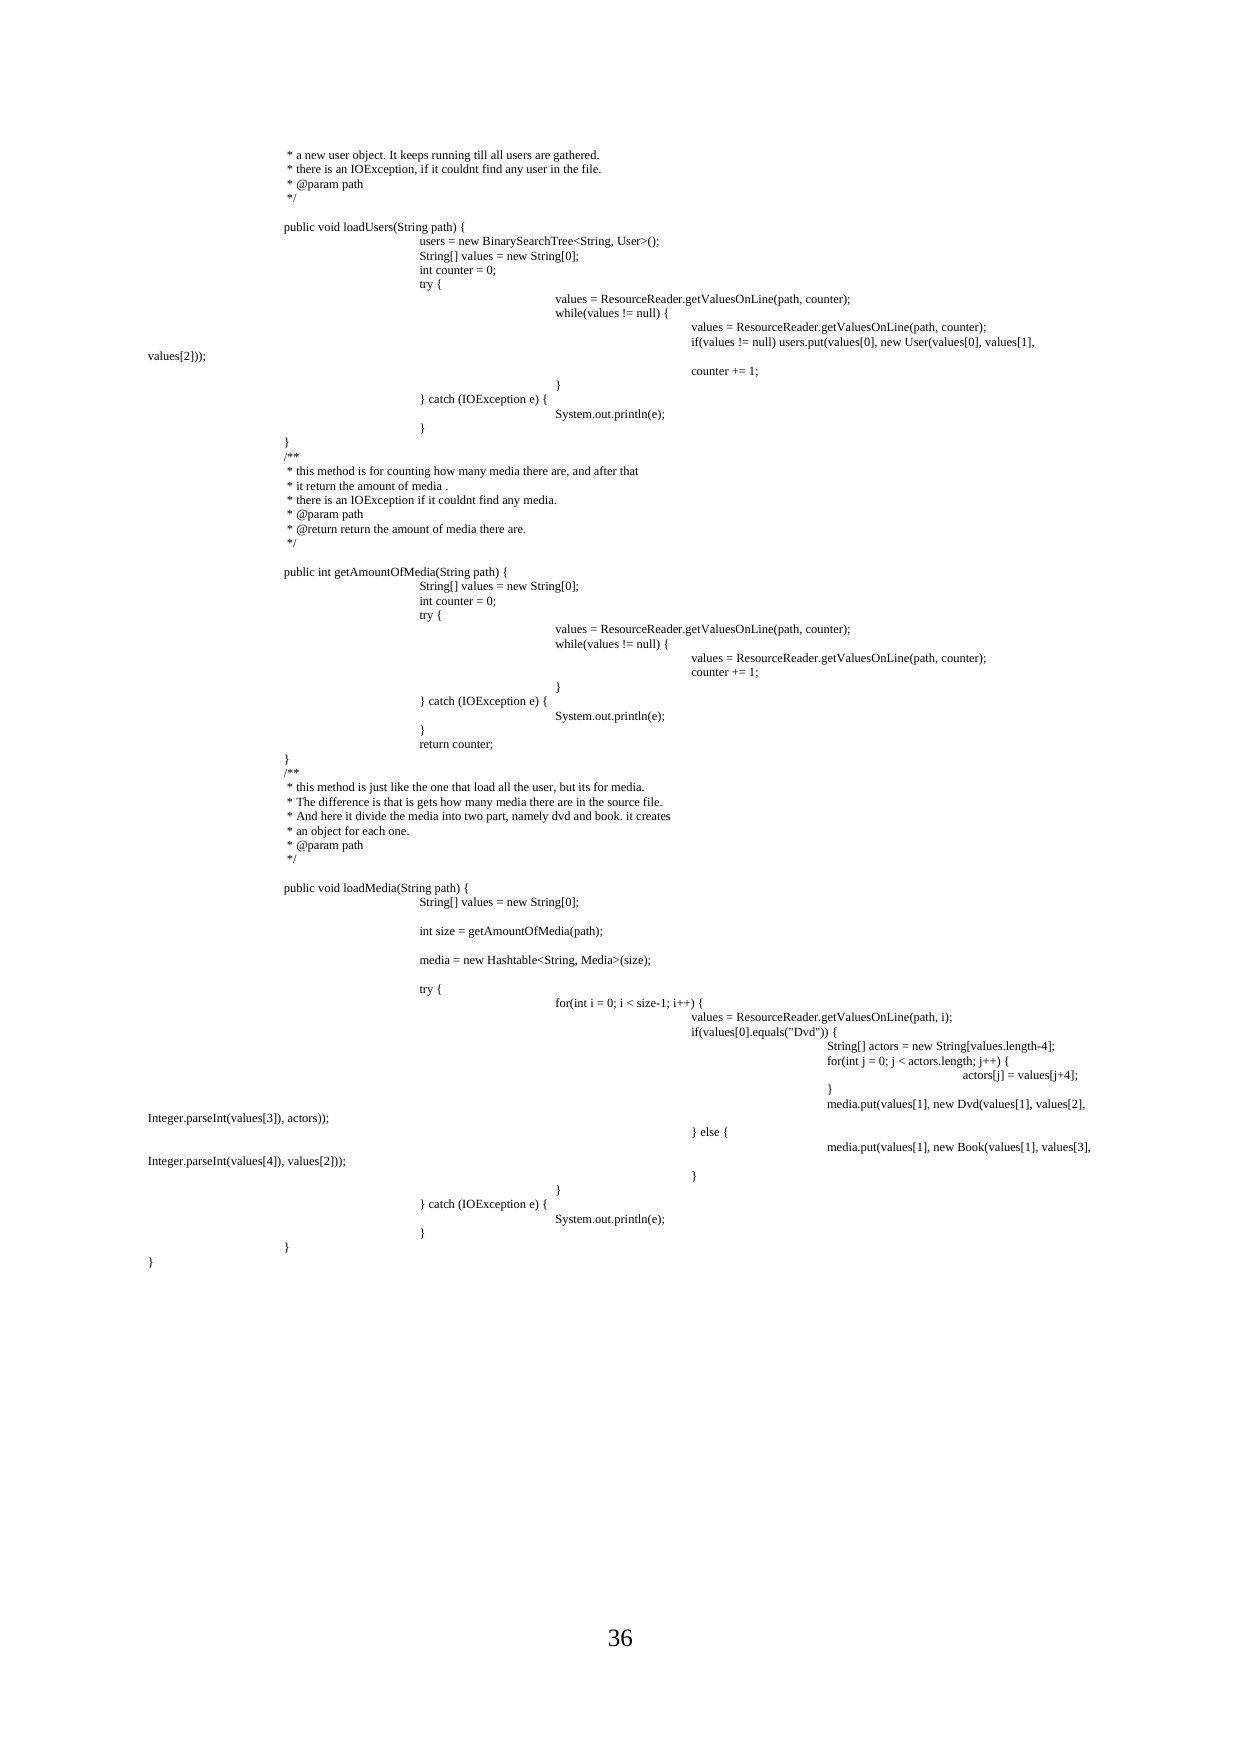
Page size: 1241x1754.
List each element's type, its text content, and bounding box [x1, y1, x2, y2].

text } [148, 1254, 1093, 1269]
text } [148, 723, 1093, 737]
text counter += 1; [148, 665, 1093, 679]
text media.put(values[1], new Dvd(values[1], values[2], Integer.parseInt(values[3]), actors)); [148, 1096, 1093, 1125]
text */ [148, 852, 1093, 866]
text */ [148, 191, 1093, 205]
text /** [148, 449, 1093, 464]
text */ [148, 536, 1093, 550]
text try { [148, 608, 1093, 622]
text } [148, 751, 1093, 766]
text return counter; [148, 737, 1093, 751]
text * a new user object. It keeps running till all users are gathered. [148, 148, 1093, 162]
text * there is an IOException, if it couldnt find any user in the file. [148, 162, 1093, 176]
text public void loadMedia(String path) { [148, 881, 1093, 895]
text * there is an IOException if it couldnt find any media. [148, 493, 1093, 507]
text String[] actors = new String[values.length-4]; [148, 1039, 1093, 1053]
text } [148, 421, 1093, 435]
text } [148, 435, 1093, 449]
text while(values != null) { [148, 636, 1093, 651]
text counter += 1; [148, 363, 1093, 378]
text media = new Hashtable<String, Media>(size); [148, 953, 1093, 967]
text media.put(values[1], new Book(values[1], values[3], Integer.parseInt(values[4]), values[2])); [148, 1139, 1093, 1168]
text users = new BinarySearchTree<String, User>(); [148, 234, 1093, 248]
text try { [148, 981, 1093, 996]
text int counter = 0; [148, 263, 1093, 277]
text } [148, 1240, 1093, 1254]
text * The difference is that is gets how many media there are in the source file. [148, 794, 1093, 809]
text System.out.println(e); [148, 1211, 1093, 1226]
text * this method is just like the one that load all the user, but its for media. [148, 780, 1093, 794]
text } else { [148, 1125, 1093, 1139]
text System.out.println(e); [148, 708, 1093, 723]
text String[] values = new String[0]; [148, 248, 1093, 263]
text values = ResourceReader.getValuesOnLine(path, counter); [148, 651, 1093, 665]
text if(values[0].equals("Dvd")) { [148, 1024, 1093, 1039]
text public void loadUsers(String path) { [148, 219, 1093, 234]
text String[] values = new String[0]; [148, 895, 1093, 909]
text String[] values = new String[0]; [148, 579, 1093, 593]
text * it return the amount of media . [148, 478, 1093, 493]
text actors[j] = values[j+4]; [148, 1068, 1093, 1082]
text * this method is for counting how many media there are, and after that [148, 464, 1093, 478]
text } catch (IOException e) { [148, 392, 1093, 406]
text * an object for each one. [148, 823, 1093, 838]
text values = ResourceReader.getValuesOnLine(path, counter); [148, 622, 1093, 636]
text } [148, 1082, 1093, 1096]
text } [148, 378, 1093, 392]
text * And here it divide the media into two part, namely dvd and book. it creates [148, 809, 1093, 823]
text } [148, 1168, 1093, 1183]
text * @param path [148, 838, 1093, 852]
text } [148, 679, 1093, 694]
text for(int j = 0; j < actors.length; j++) { [148, 1053, 1093, 1068]
text while(values != null) { [148, 306, 1093, 320]
text int counter = 0; [148, 593, 1093, 608]
text try { [148, 277, 1093, 291]
text } [148, 1183, 1093, 1197]
text * @param path [148, 176, 1093, 191]
text if(values != null) users.put(values[0], new User(values[0], values[1], values[2])); [148, 334, 1093, 363]
text * @return return the amount of media there are. [148, 521, 1093, 536]
text for(int i = 0; i < size-1; i++) { [148, 996, 1093, 1010]
text values = ResourceReader.getValuesOnLine(path, counter); [148, 320, 1093, 334]
text int size = getAmountOfMedia(path); [148, 924, 1093, 938]
text } [148, 1226, 1093, 1240]
text * @param path [148, 507, 1093, 521]
text System.out.println(e); [148, 406, 1093, 421]
text } catch (IOException e) { [148, 694, 1093, 708]
text values = ResourceReader.getValuesOnLine(path, i); [148, 1010, 1093, 1024]
text values = ResourceReader.getValuesOnLine(path, counter); [148, 291, 1093, 306]
text /** [148, 766, 1093, 780]
text public int getAmountOfMedia(String path) { [148, 564, 1093, 579]
text } catch (IOException e) { [148, 1197, 1093, 1211]
